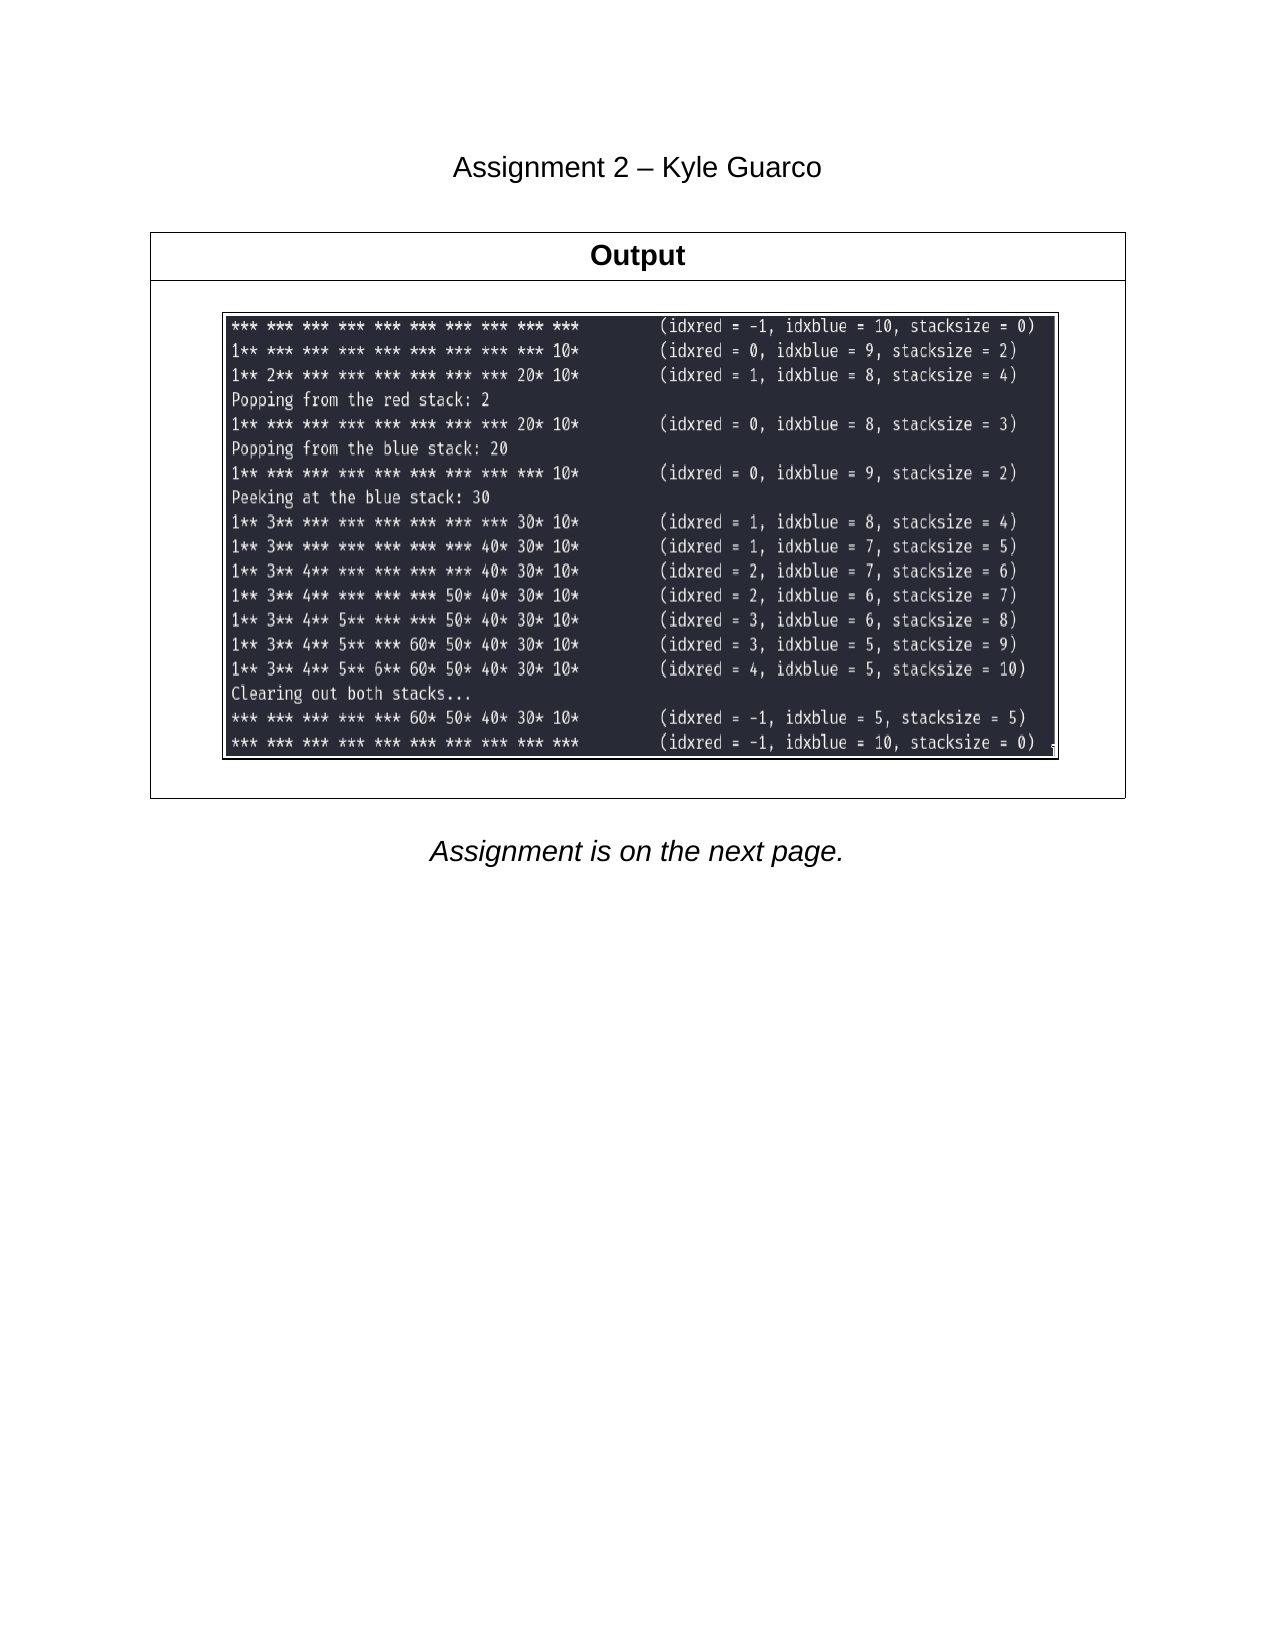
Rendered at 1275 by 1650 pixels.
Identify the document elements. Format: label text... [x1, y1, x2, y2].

text Assignment is on the next page. [150, 834, 1125, 867]
table_header Output [151, 233, 1125, 280]
table_cell [151, 281, 1125, 798]
picture [226, 316, 1055, 756]
